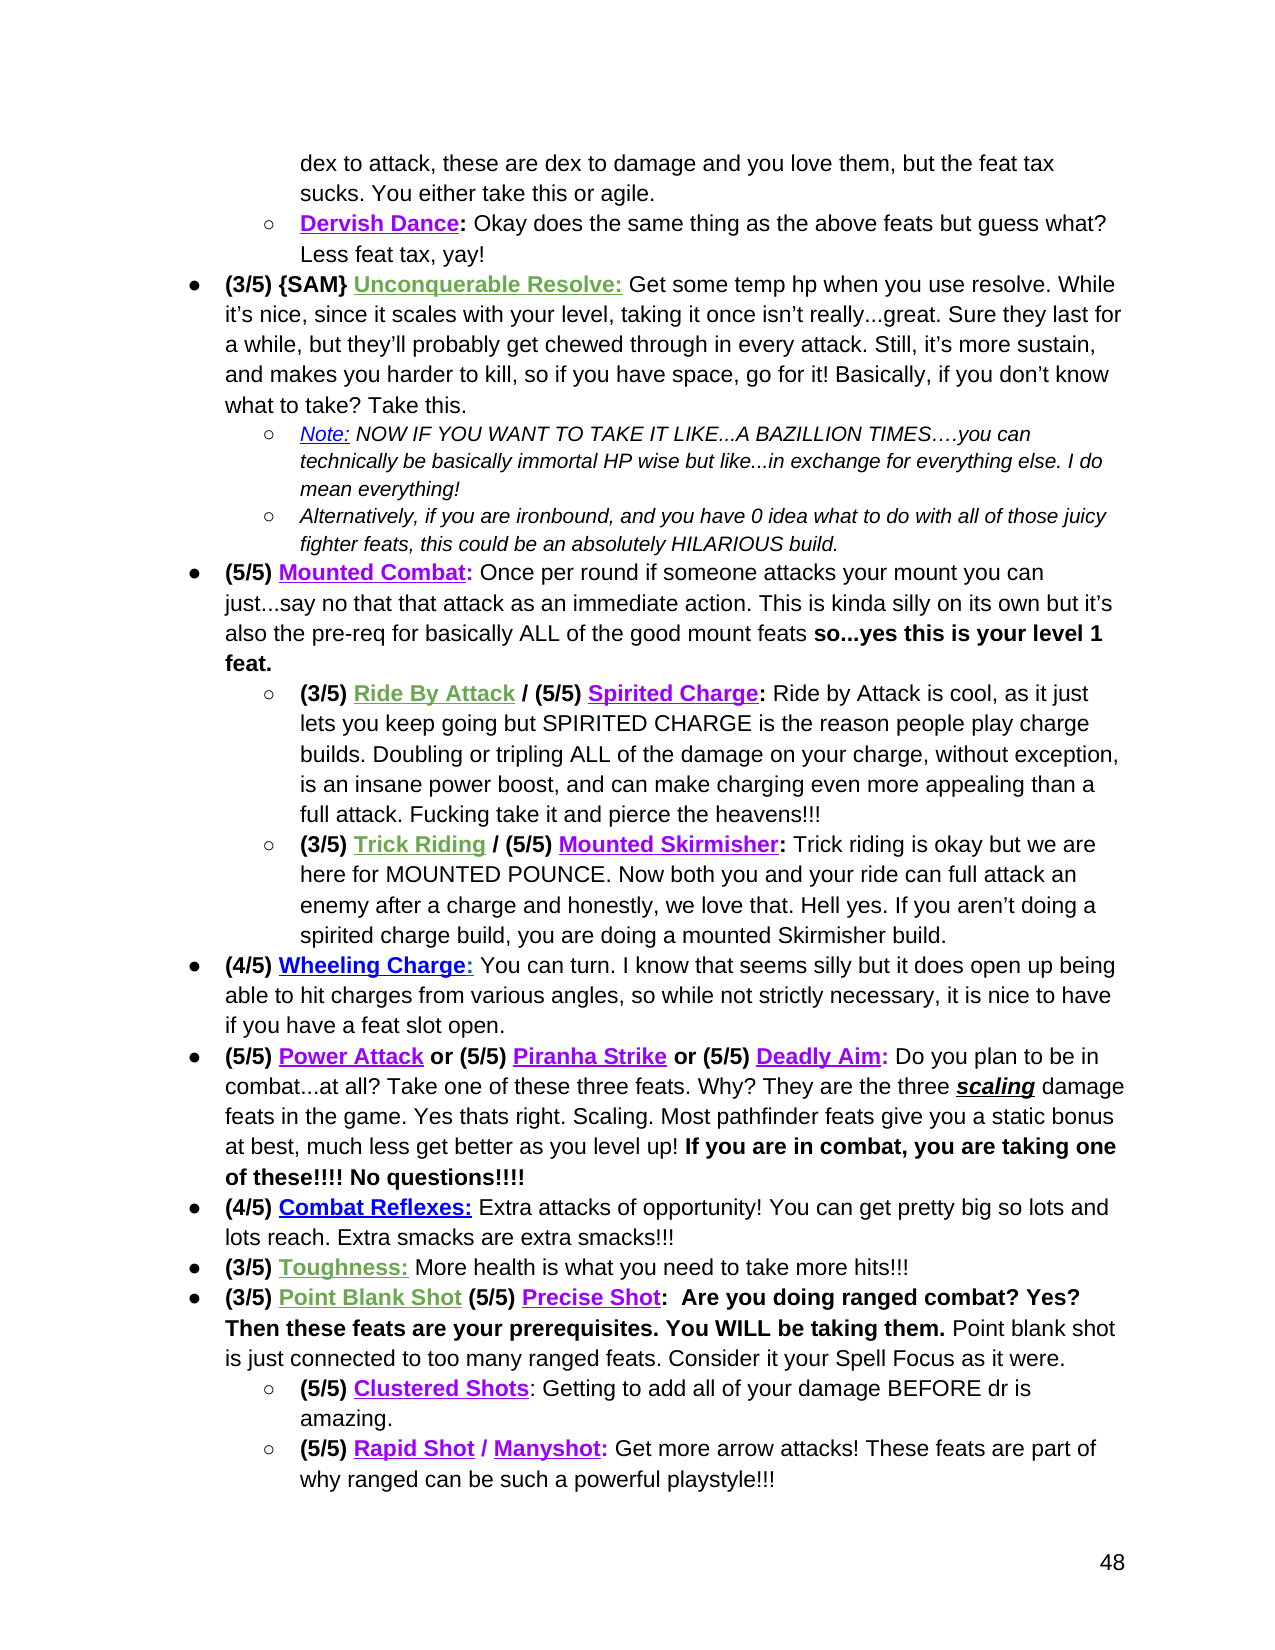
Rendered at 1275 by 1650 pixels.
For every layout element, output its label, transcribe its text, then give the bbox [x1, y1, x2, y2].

list (4/5) Combat Reflexes: Extra attacks of opportunity! You can get pretty big so lots and lots reach. Extra smacks are extra smacks!!! [187, 1194, 1125, 1250]
list (3/5) Trick Riding / (5/5) Mounted Skirmisher: Trick riding is okay but we are here for MOUNTED POUNCE. Now both you and your ride can full attack an enemy after a charge and honestly, we love that. Hell yes. If you aren’t doing a spirited charge build, you are doing a mounted Skirmisher build. [262, 831, 1125, 948]
list (3/5) Point Blank Shot (5/5) Precise Shot: Are you doing ranged combat? Yes? Then these feats are your prerequisites. You WILL be taking them. Point blank shot is just connected to too many ranged feats. Consider it your Spell Focus as it were. [187, 1284, 1125, 1371]
list (5/5) Clustered Shots: Getting to add all of your damage BEFORE dr is amazing. [262, 1375, 1125, 1432]
list Note: NOW IF YOU WANT TO TAKE IT LIKE...A BAZILLION TIMES….you can technically be basically immortal HP wise but like...in exchange for everything else. I do mean everything! [262, 422, 1125, 501]
list Dervish Dance: Okay does the same thing as the above feats but guess what? Less feat tax, yay! [262, 210, 1125, 267]
list (3/5) Toughness: More health is what you need to take more hits!!! [187, 1254, 1125, 1281]
list (3/5) Ride By Attack / (5/5) Spirited Charge: Ride by Attack is cool, as it just lets you keep going but SPIRITED CHARGE is the reason people play charge builds. Doubling or tripling ALL of the damage on your charge, without exception, is an insane power boost, and can make charging even more appealing than a full attack. Fucking take it and pierce the heavens!!! [262, 680, 1125, 827]
list (5/5) Mounted Combat: Once per round if someone attacks your mount you can just...say no that that attack as an immediate action. This is kinda silly on its own but it’s also the pre-req for basically ALL of the good mount feats so...yes this is your level 1 feat. [187, 559, 1125, 676]
list (4/5) Wheeling Charge: You can turn. I know that seems silly but it does open up being able to hit charges from various angles, so while not strictly necessary, it is nice to have if you have a feat slot open. [187, 952, 1125, 1039]
list Alternatively, if you are ironbound, and you have 0 idea what to do with all of those juicy fighter feats, this could be an absolutely HILARIOUS build. [262, 504, 1125, 556]
list (5/5) Power Attack or (5/5) Piranha Strike or (5/5) Deadly Aim: Do you plan to be in combat...at all? Take one of these three feats. Why? They are the three scaling damage feats in the game. Yes thats right. Scaling. Most pathfinder feats give you a static bonus at best, much less get better as you level up! If you are in combat, you are taking one of these!!!! No questions!!!! [187, 1043, 1125, 1190]
list dex to attack, these are dex to damage and you love them, but the feat tax sucks. You either take this or agile. [262, 150, 1125, 207]
list (5/5) Rapid Shot / Manyshot: Get more arrow attacks! These feats are part of why ranged can be such a powerful playstyle!!! [262, 1435, 1125, 1492]
list (3/5) {SAM} Unconquerable Resolve: Get some temp hp when you use resolve. While it’s nice, since it scales with your level, taking it once isn’t really...great. Sure they last for a while, but they’ll probably get chewed through in every attack. Still, it’s more sustain, and makes you harder to kill, so if you have space, go for it! Basically, if you don’t know what to take? Take this. [187, 271, 1125, 418]
